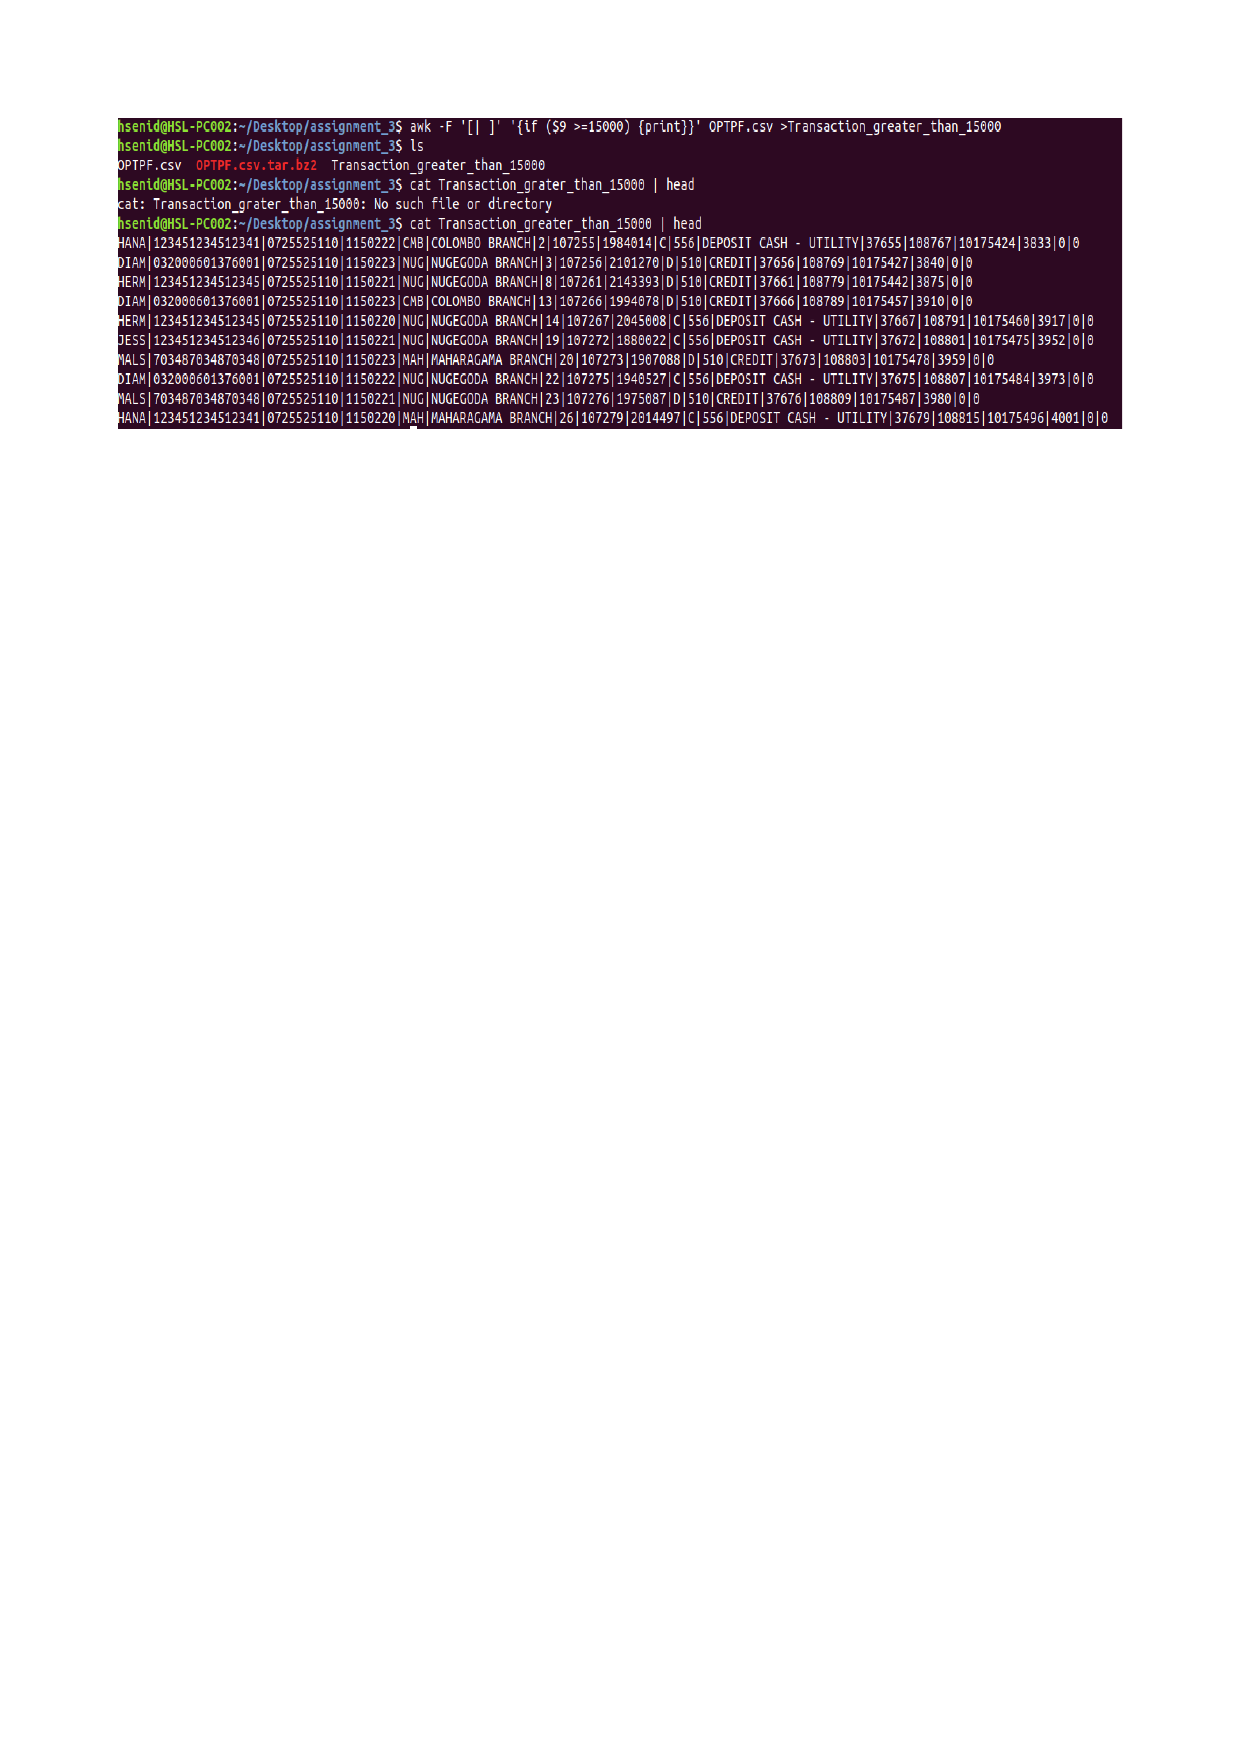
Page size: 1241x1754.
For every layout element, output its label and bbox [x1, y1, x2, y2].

picture [118, 118, 1123, 429]
